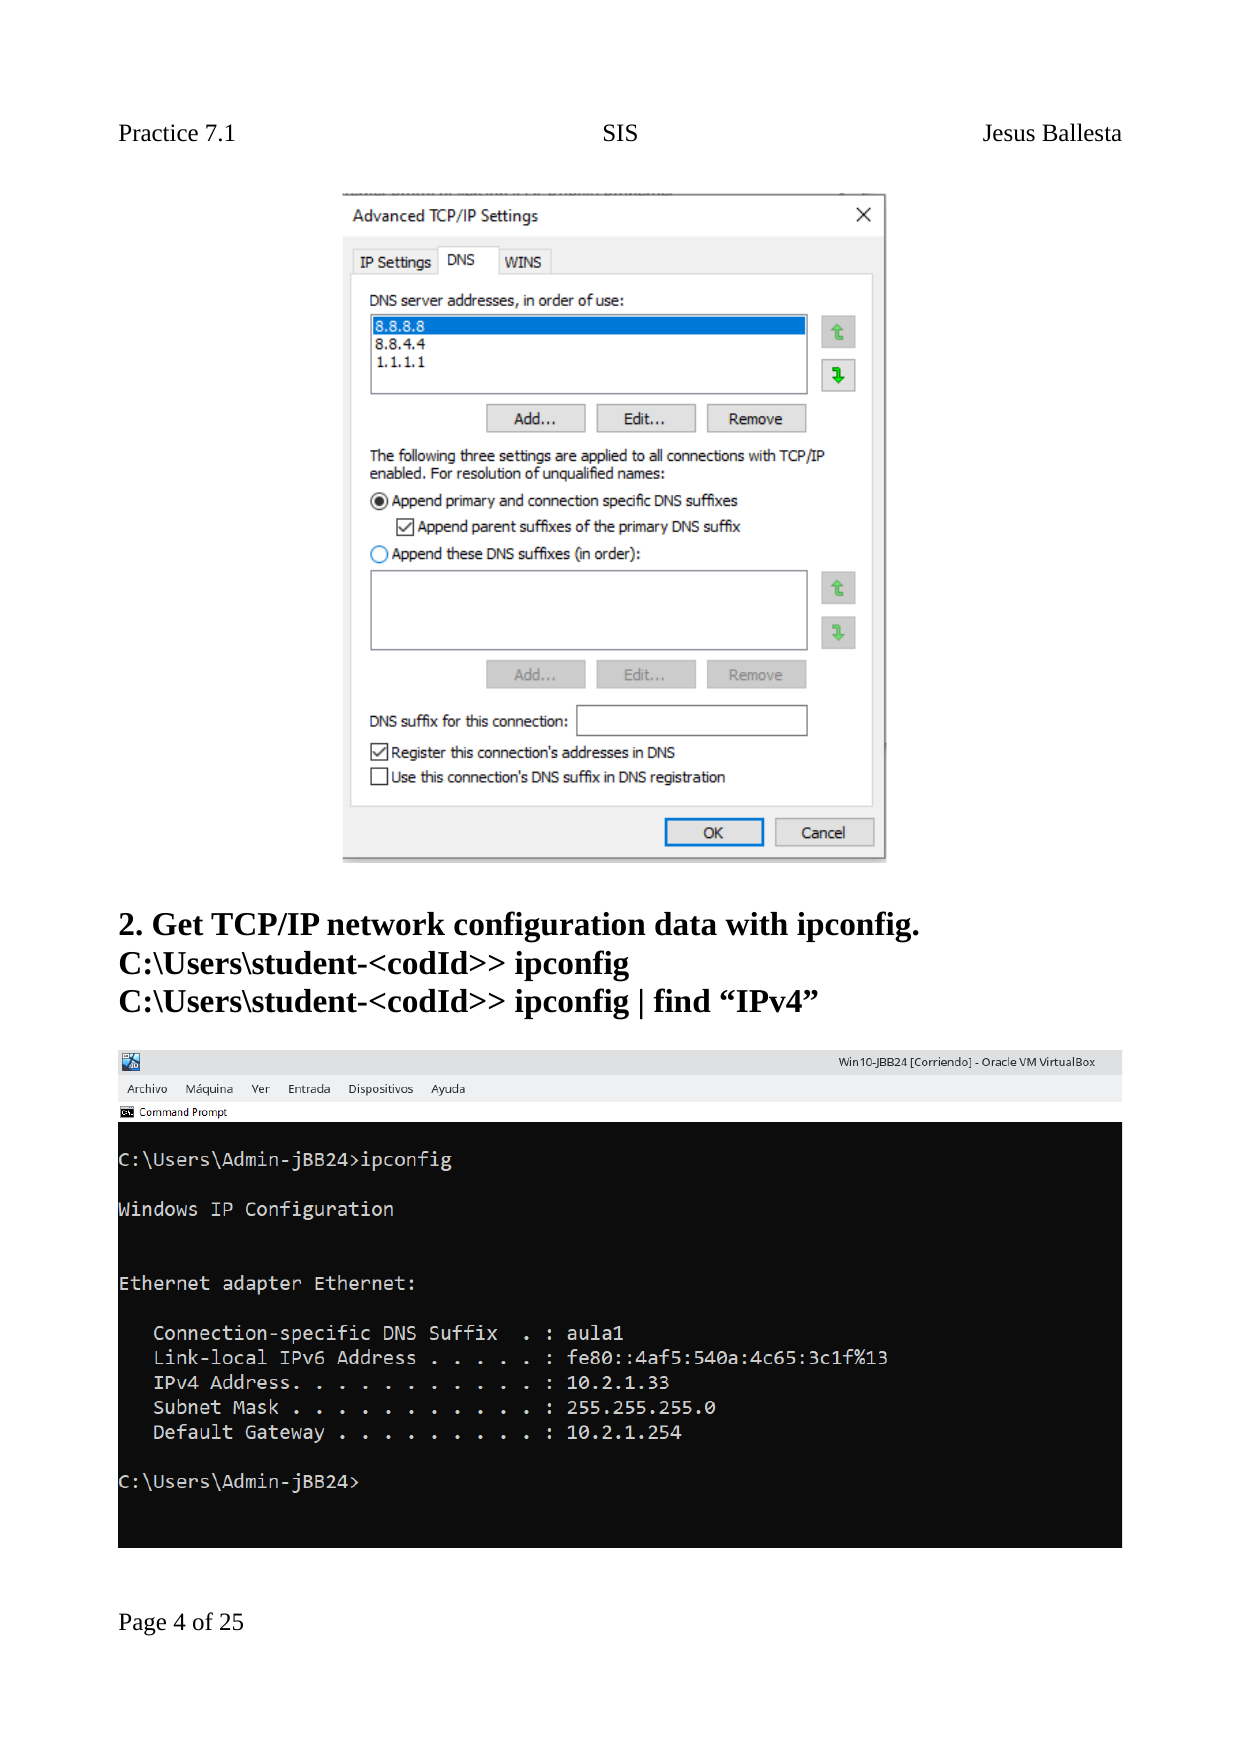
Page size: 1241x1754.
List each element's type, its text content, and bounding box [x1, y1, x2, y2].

text C:\Users\student-<codId>> ipconfig [118, 943, 1122, 981]
picture [342, 193, 887, 863]
picture [118, 1049, 1123, 1548]
text C:\Users\student-<codId>> ipconfig | find “IPv4” [118, 981, 1122, 1020]
text 2. Get TCP/IP network configuration data with ipconfig. [118, 905, 1122, 943]
